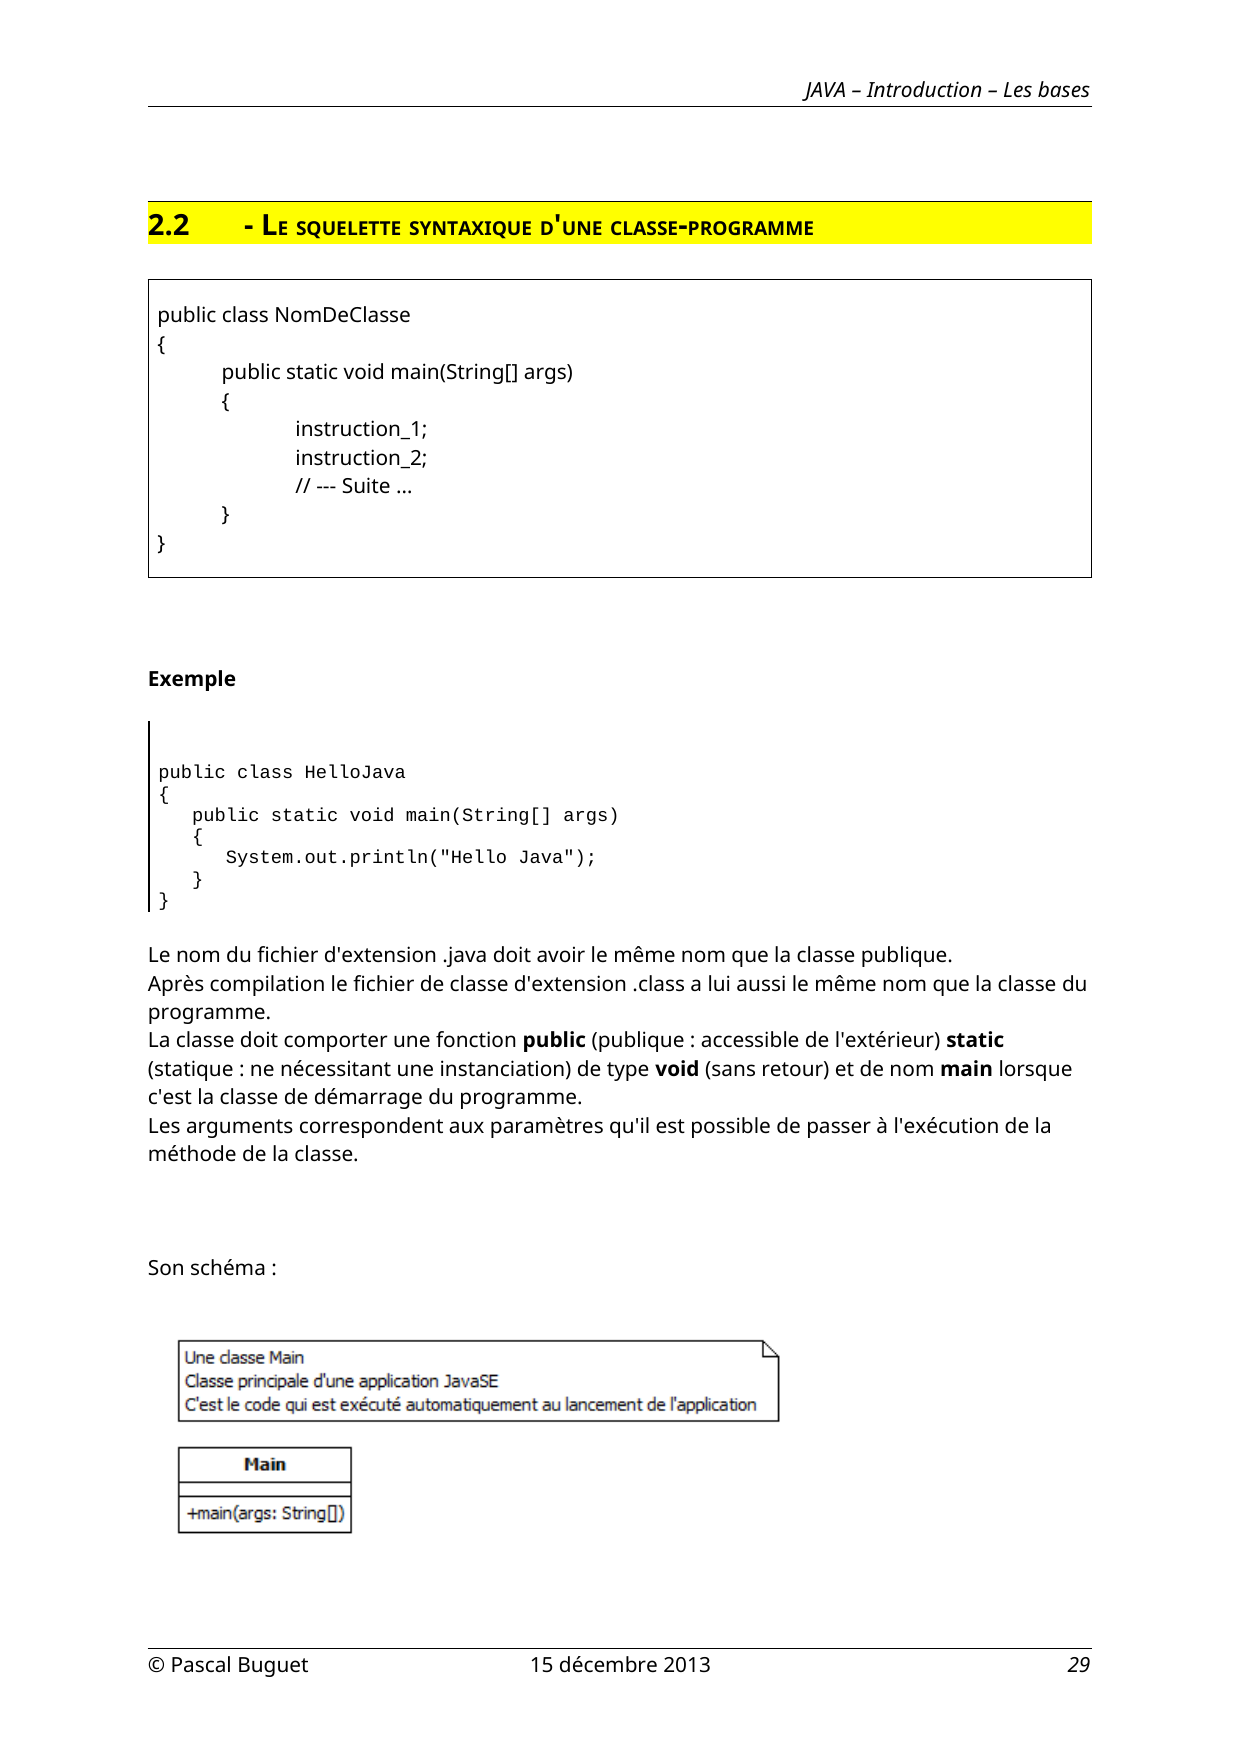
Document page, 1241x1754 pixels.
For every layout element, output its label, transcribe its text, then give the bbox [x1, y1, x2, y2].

text { [149, 307, 1091, 336]
text public static void main(String[] args) [150, 806, 1092, 827]
text instruction_2; [149, 421, 1091, 449]
text Après compilation le fichier de classe d'extension .class a lui aussi le même nom que la classe du programme. [148, 969, 1092, 1026]
picture [147, 1310, 811, 1565]
text Son schéma : [148, 1253, 1092, 1281]
text La classe doit comporter une fonction public (publique : accessible de l'extérieur) static (statique : ne nécessitant une instanciation) de type void (sans retour) et de nom main lorsque c'est la classe de démarrage du programme. [148, 1026, 1092, 1111]
subtitle - Le squelette syntaxique d'une classe-programme [148, 202, 1092, 244]
text { [150, 827, 1092, 848]
text Le nom du fichier d'extension .java doit avoir le même nom que la classe publique. [148, 940, 1092, 969]
text public class HelloJava [150, 763, 1092, 784]
text { [149, 364, 1091, 392]
text public class NomDeClasse [149, 280, 1091, 307]
text Exemple [148, 664, 1092, 692]
text { [150, 784, 1092, 806]
text { [278, 307, 286, 318]
text public static void main(String[] args) [149, 336, 1091, 364]
text } [149, 478, 1091, 506]
text { [326, 309, 334, 320]
text // --- Suite … [149, 449, 1091, 478]
text System.out.println("Hello Java"); [150, 848, 1092, 869]
text } [150, 891, 1092, 912]
text Les arguments correspondent aux paramètres qu'il est possible de passer à l'exécution de la méthode de la classe. [148, 1111, 1092, 1168]
text instruction_1; [149, 392, 1091, 421]
text } [149, 506, 1091, 577]
text } [150, 869, 1092, 891]
